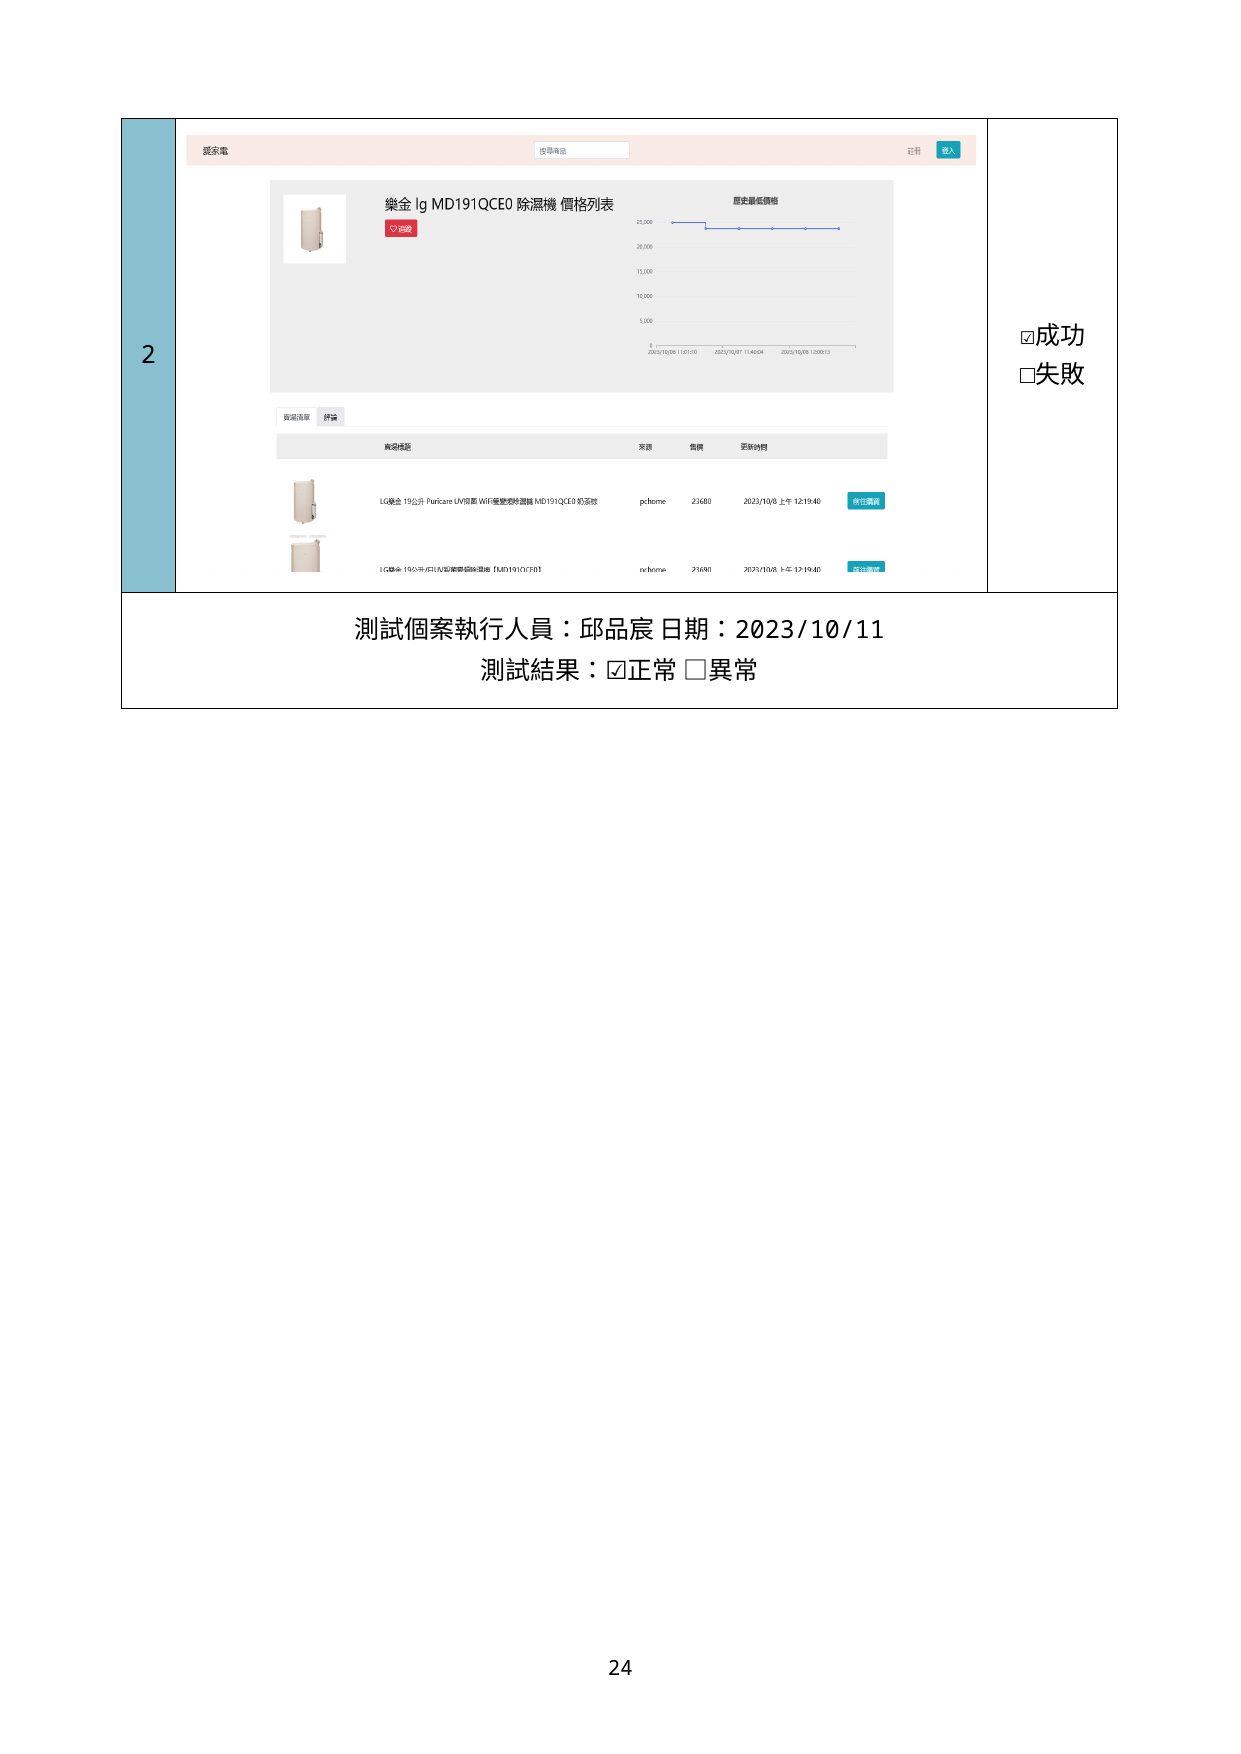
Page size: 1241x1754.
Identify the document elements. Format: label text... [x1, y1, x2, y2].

picture [186, 135, 977, 572]
table_cell 2 [122, 119, 175, 592]
table_cell 測試個案執行人員：邱品宸 日期：2023/10/11 測試結果：☑正常 □異常 [122, 593, 1117, 707]
table_cell ☑成功 □失敗 [988, 119, 1117, 592]
table_cell [176, 119, 987, 592]
